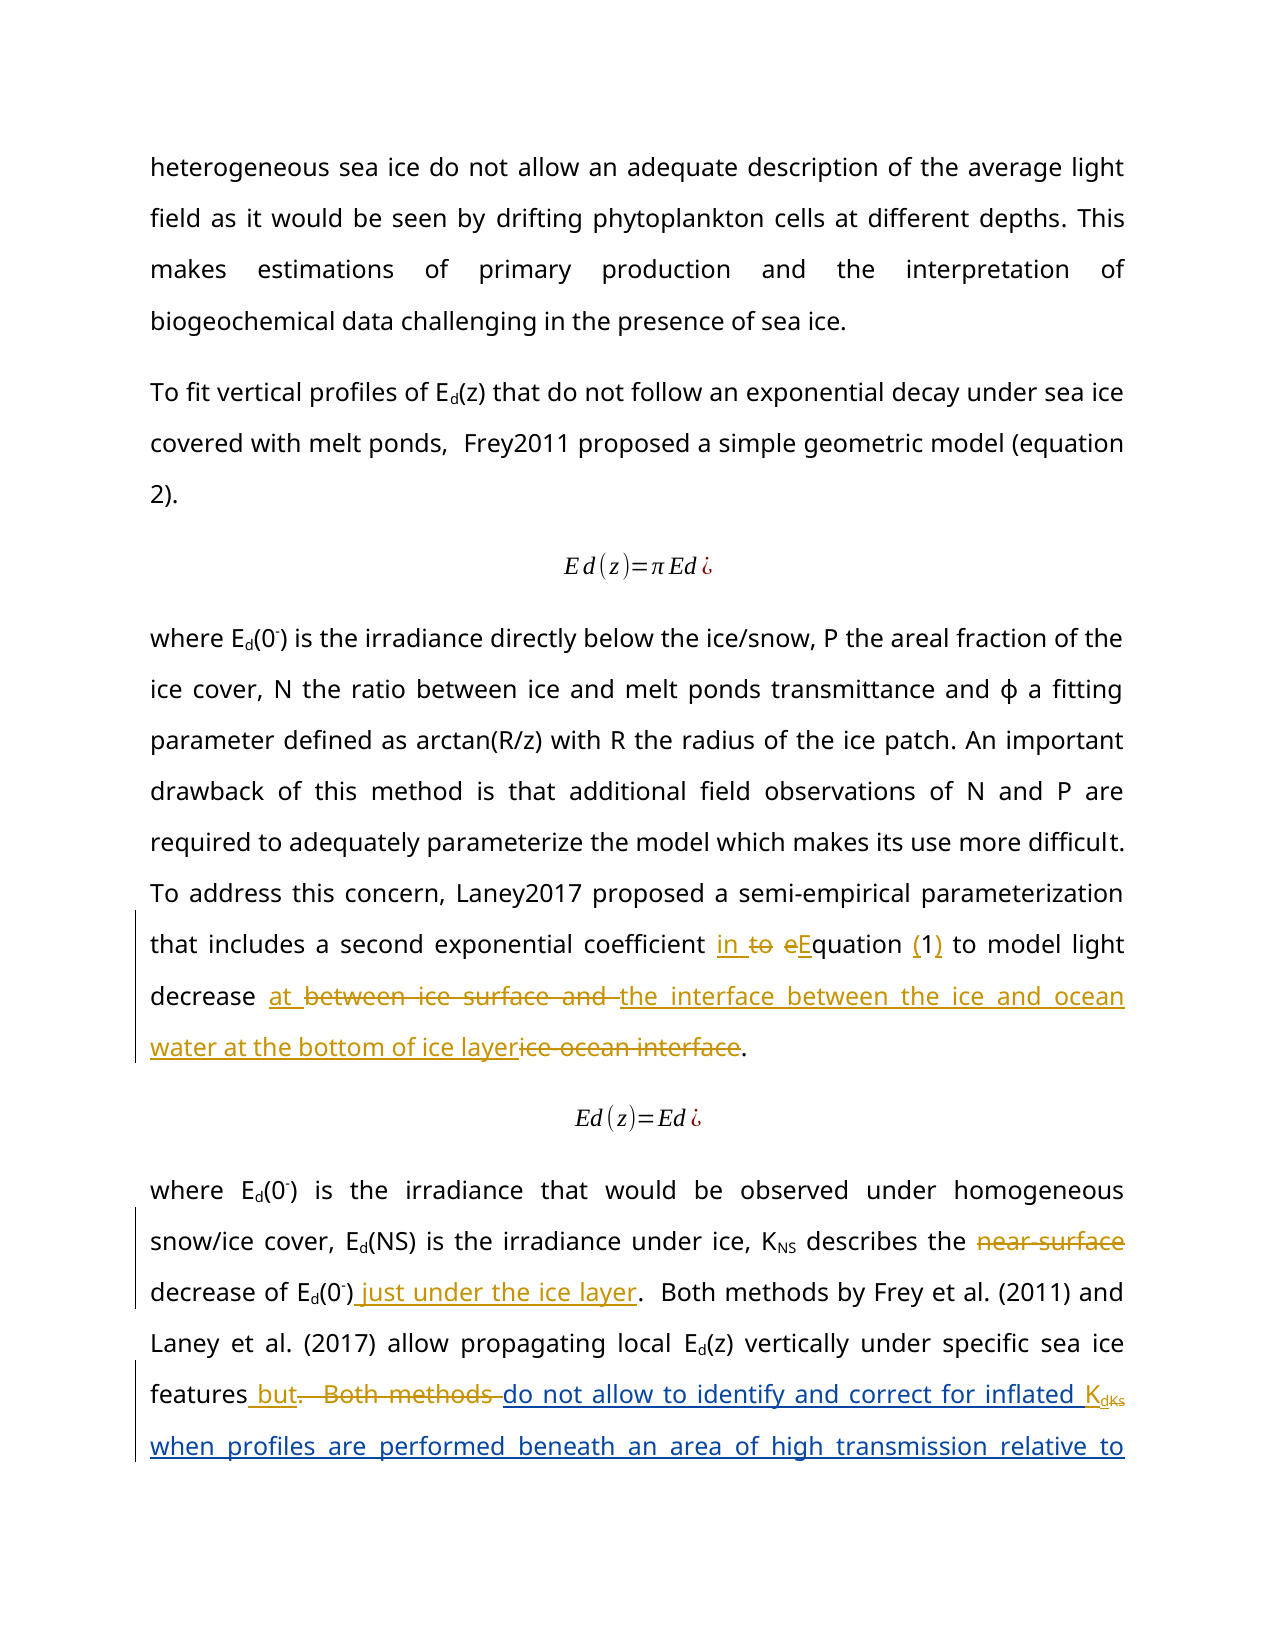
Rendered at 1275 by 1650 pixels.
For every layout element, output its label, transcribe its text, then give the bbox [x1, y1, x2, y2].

text To fit vertical profiles of Ed(z) that do not follow an exponential decay under sea ice covered with melt ponds, Frey2011 proposed a simple geometric model (equation 2). [150, 375, 1125, 511]
text Consequently, two vertical light profiles measured a few meters apart under sea ice are often very different. Hence, local measurements of light under heterogeneous sea ice do not allow an adequate description of the average light field as it would be seen by drifting phytoplankton cells at different depths. This makes estimations of primary production and the interpretation of biogeochemical data challenging in the presence of sea ice. [150, 150, 1125, 337]
text where Ed(0-) is the irradiance that would be observed under homogeneous snow/ice cover, Ed(NS) is the irradiance under ice, KNS describes the decrease of Ed(0-) just under the ice layer. Both methods by Frey et al. (2011) and Laney et al. (2017) allow propagating local Ed(z) vertically under specific sea ice features butdo not allow to identify and correct for inflated Kd when profiles are performed beneath an area of high transmission relative to surrounding areas. Additionally, what matters when trying to determine primary production by phytoplankton that drift under sea ice and, therefore, is not static under sea ice features, is the average shape of the vertical Ed(z) profile, which may possibly be predictable using a large-area Kd as under a wavy open-ocean surface (Zaneveld et al. 2001). [150, 1173, 1125, 1457]
text where Ed(0-) is the irradiance directly below the ice/snow, P the areal fraction of the ice cover, N the ratio between ice and melt ponds transmittance and ɸ a fitting parameter defined as arctan(R/z) with R the radius of the ice patch. An important drawback of this method is that additional field observations of N and P are required to adequately parameterize the model which makes its use more difficult. To address this concern, Laney2017 proposed a semi-empirical parameterization that includes a second exponential coefficient in Equation (1) to model light decrease at the interface between the ice and ocean water at the bottom of ice layer. [150, 621, 1125, 1063]
